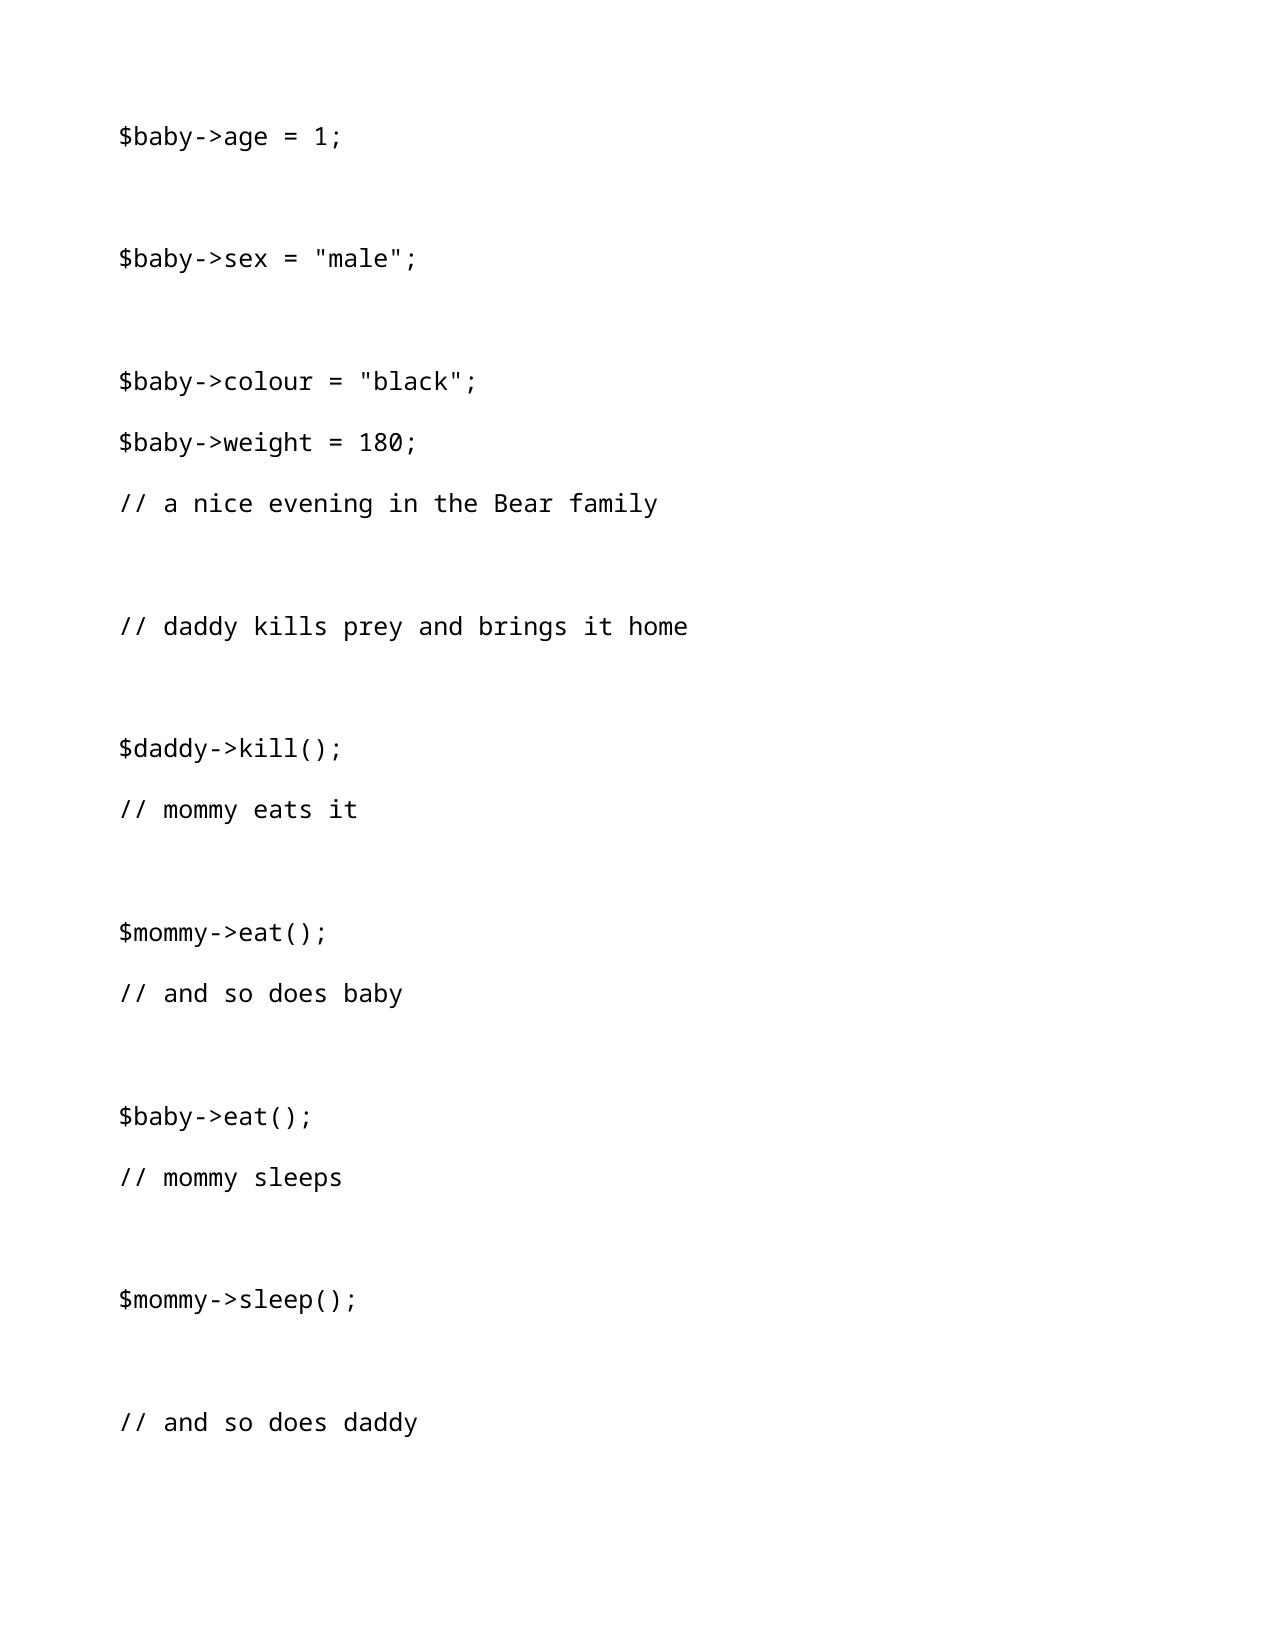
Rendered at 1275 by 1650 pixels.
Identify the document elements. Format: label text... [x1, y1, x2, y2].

text // and so does baby $baby->eat(); [118, 976, 1157, 1132]
text // mommy sleeps $mommy->sleep(); // and so does daddy [118, 1159, 1157, 1500]
text $baby->age = 1; $baby->sex = "male"; $baby->colour = "black"; [118, 118, 1157, 397]
text // mommy eats it $mommy->eat(); [118, 792, 1157, 948]
text // a nice evening in the Bear family // daddy kills prey and brings it home $daddy->kill(); [118, 486, 1157, 765]
text $baby->weight = 180; [118, 424, 1157, 458]
